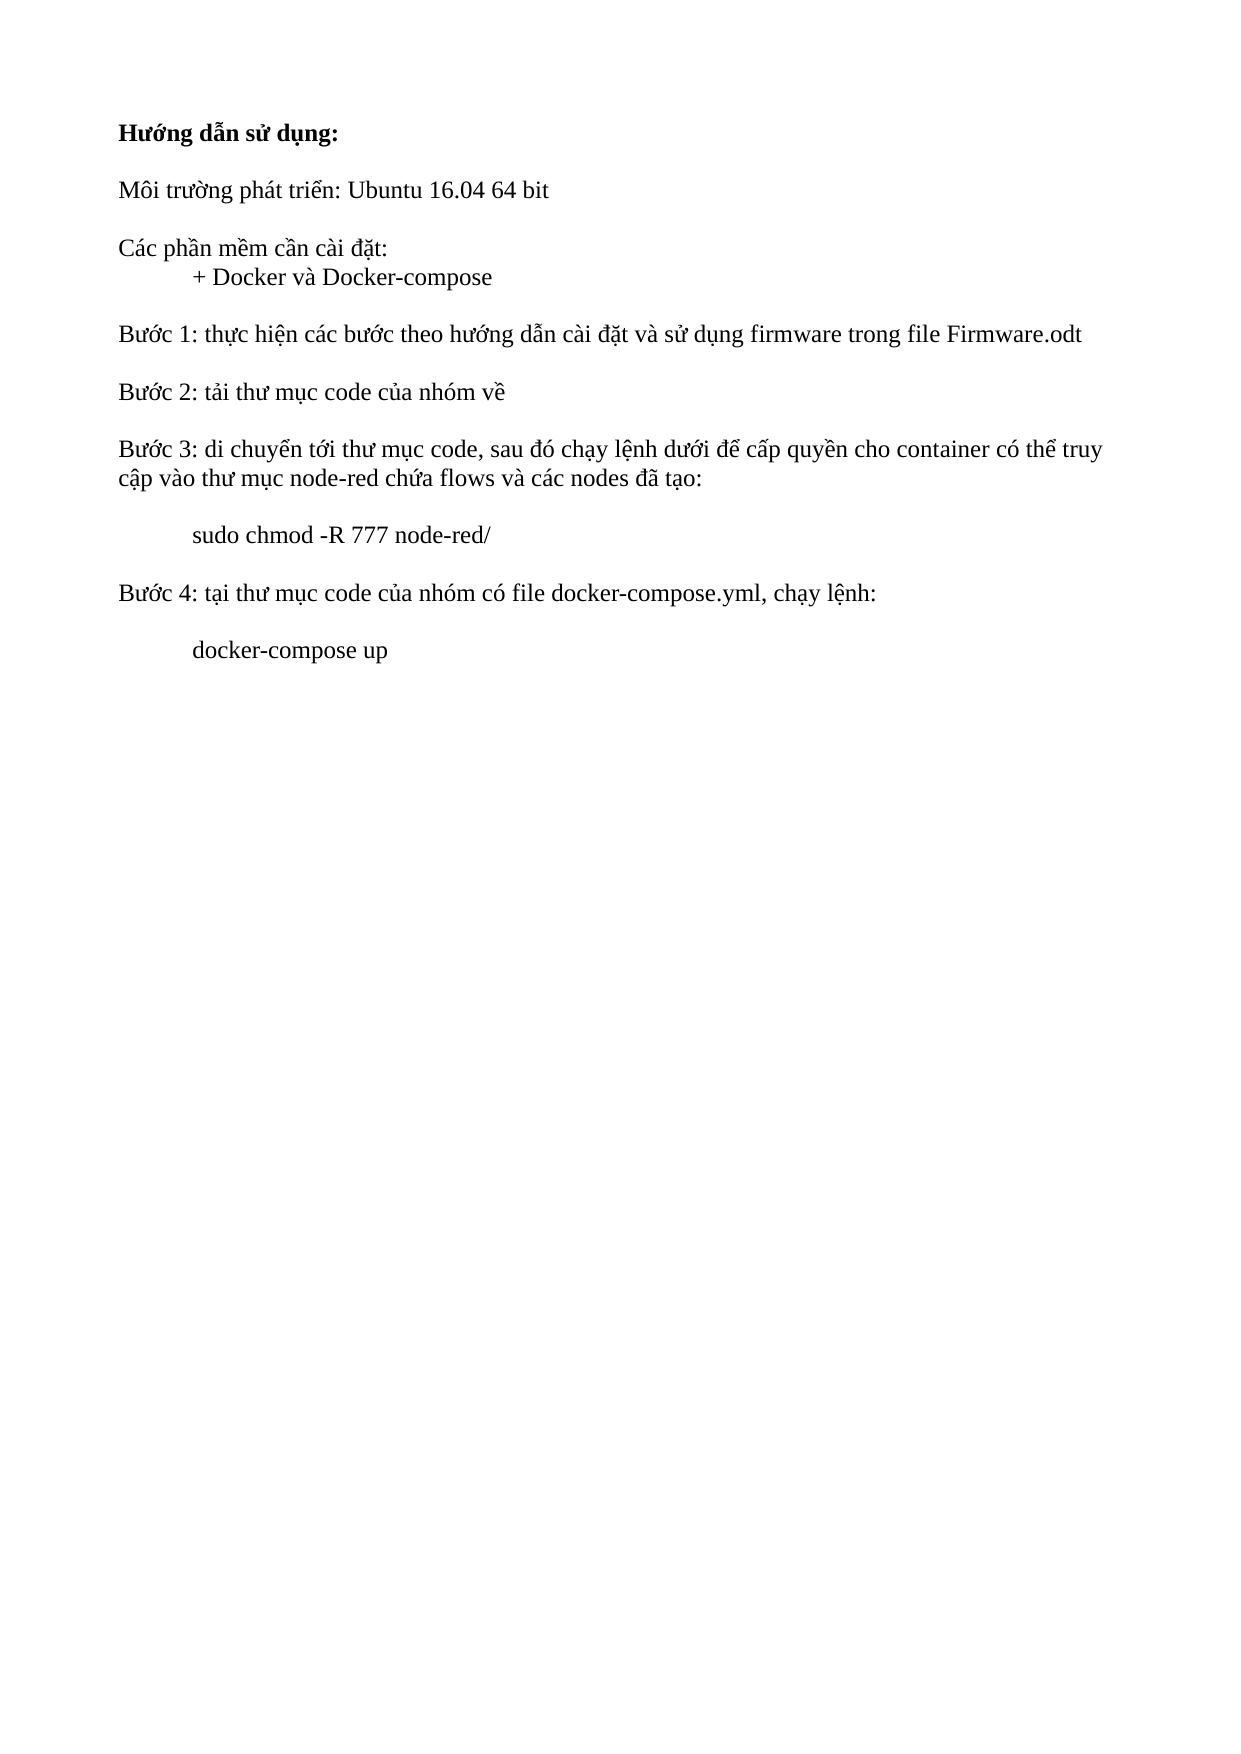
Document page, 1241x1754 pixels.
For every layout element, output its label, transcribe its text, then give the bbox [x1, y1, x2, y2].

text Hướng dẫn sử dụng: [118, 118, 1122, 147]
text Bước 4: tại thư mục code của nhóm có file docker-compose.yml, chạy lệnh: [118, 578, 1122, 607]
text Bước 3: di chuyển tới thư mục code, sau đó chạy lệnh dưới để cấp quyền cho container có thể truy cập vào thư mục node-red chứa flows và các nodes đã tạo: [118, 434, 1122, 492]
text docker-compose up [118, 636, 1122, 664]
text sudo chmod -R 777 node-red/ [118, 521, 1122, 549]
text Bước 1: thực hiện các bước theo hướng dẫn cài đặt và sử dụng firmware trong file Firmware.odt [118, 319, 1122, 348]
text Các phần mềm cần cài đặt: [118, 233, 1122, 262]
text + Docker và Docker-compose [118, 262, 1122, 291]
text Môi trường phát triển: Ubuntu 16.04 64 bit [118, 176, 1122, 204]
text Bước 2: tải thư mục code của nhóm về [118, 377, 1122, 406]
